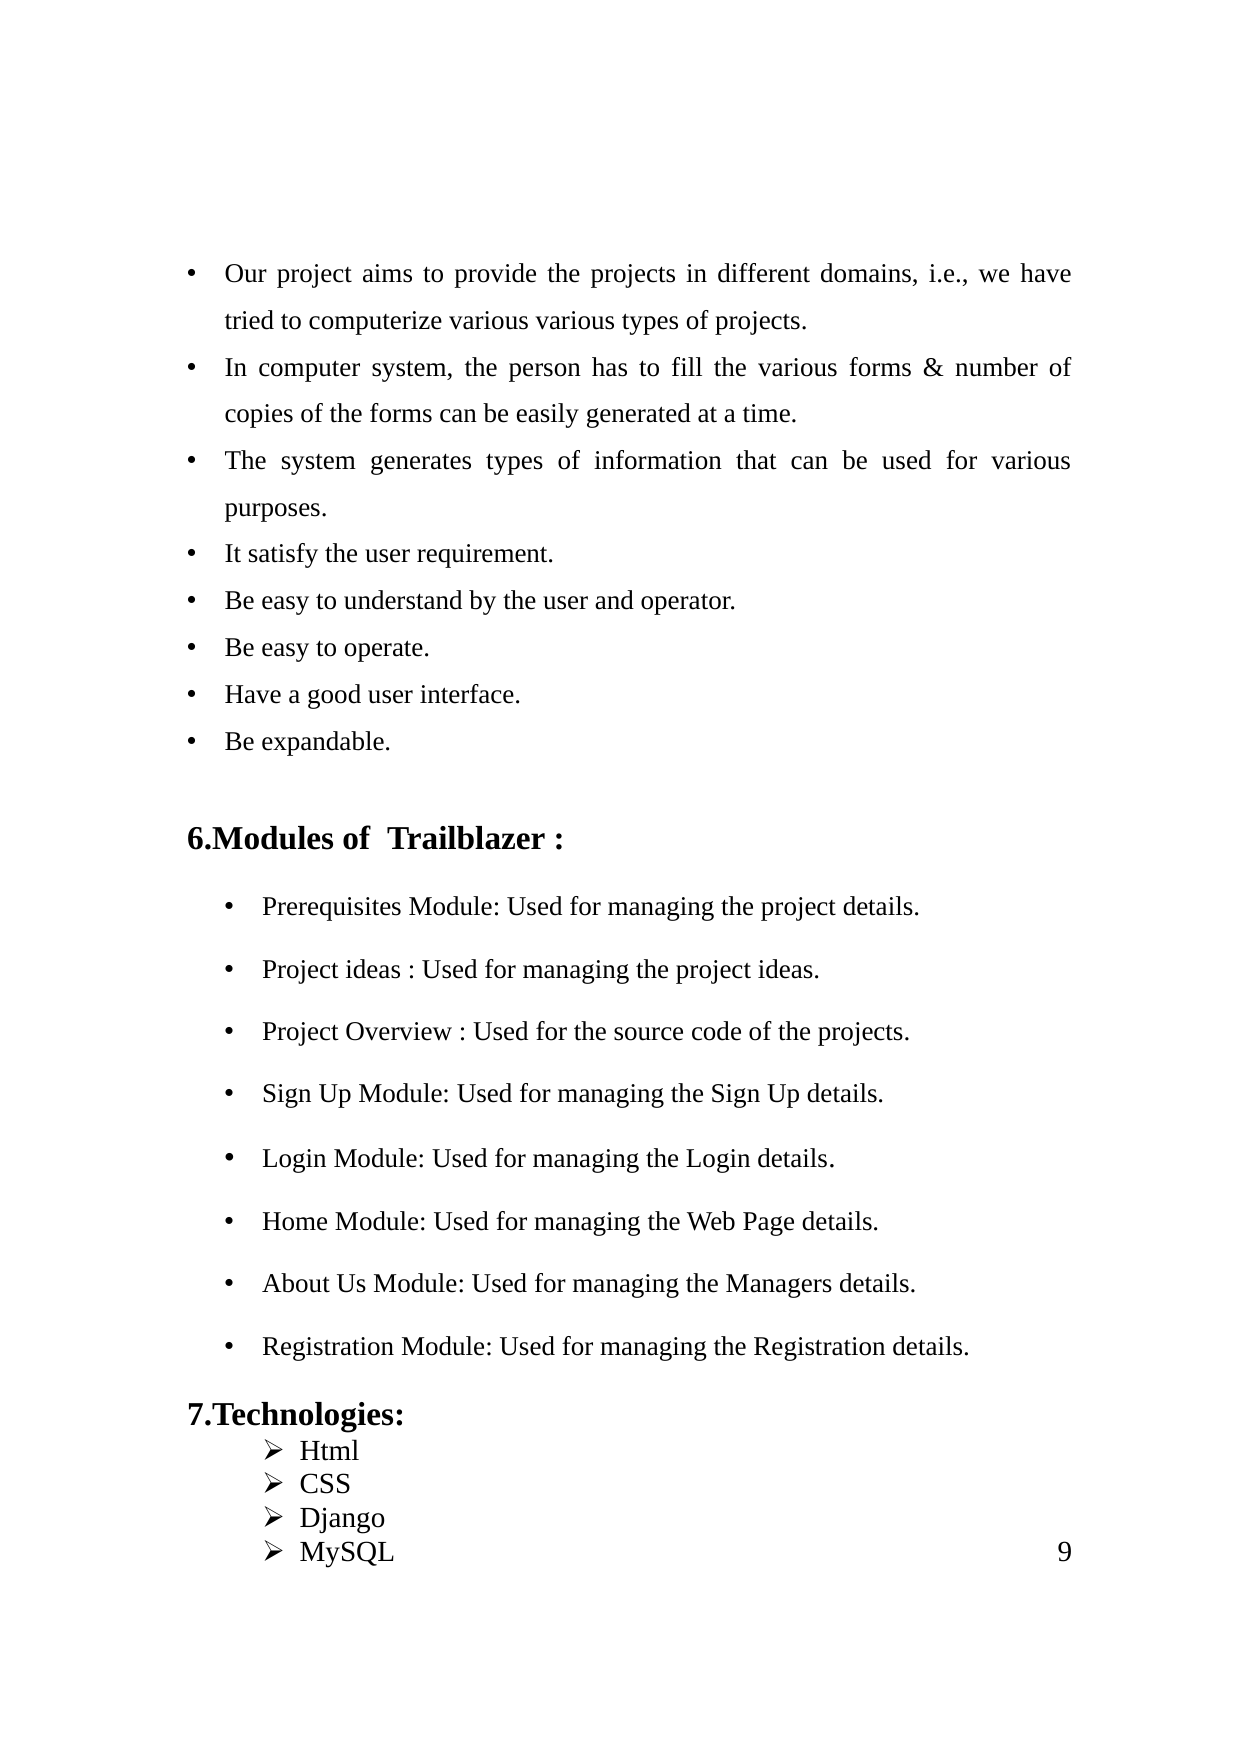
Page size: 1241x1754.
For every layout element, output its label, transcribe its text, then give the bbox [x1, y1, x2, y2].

list Home Module: Used for managing the Web Page details. [224, 1205, 1072, 1236]
list Project ideas : Used for managing the project ideas. [224, 953, 1072, 984]
list The system generates types of information that can be used for various purposes. [187, 444, 1072, 522]
list Be easy to understand by the user and operator. [187, 584, 1072, 616]
list Be easy to operate. [187, 631, 1072, 662]
list Registration Module: Used for managing the Registration details. [224, 1329, 1072, 1361]
list About Us Module: Used for managing the Managers details. [224, 1267, 1072, 1298]
list Login Module: Used for managing the Login details. [224, 1140, 1072, 1174]
list CSS [262, 1466, 1072, 1500]
list Prerequisites Module: Used for managing the project details. [224, 890, 1072, 922]
list Our project aims to provide the projects in different domains, i.e., we have tried to computerize various various types of projects. [187, 257, 1072, 335]
text 6.Modules of Trailblazer : [187, 818, 1072, 857]
list In computer system, the person has to fill the various forms & number of copies of the forms can be easily generated at a time. [187, 351, 1072, 428]
list It satisfy the user requirement. [187, 537, 1072, 569]
list Html [262, 1433, 1072, 1466]
list Django [262, 1500, 1072, 1534]
list Project Overview : Used for the source code of the projects. [224, 1015, 1072, 1046]
list MySQL 9 [262, 1534, 1072, 1567]
list Sign Up Module: Used for managing the Sign Up details. [224, 1078, 1072, 1109]
list Have a good user interface. [187, 678, 1072, 709]
list Be expandable. [187, 725, 1072, 756]
text 7.Technologies: [187, 1394, 1072, 1433]
